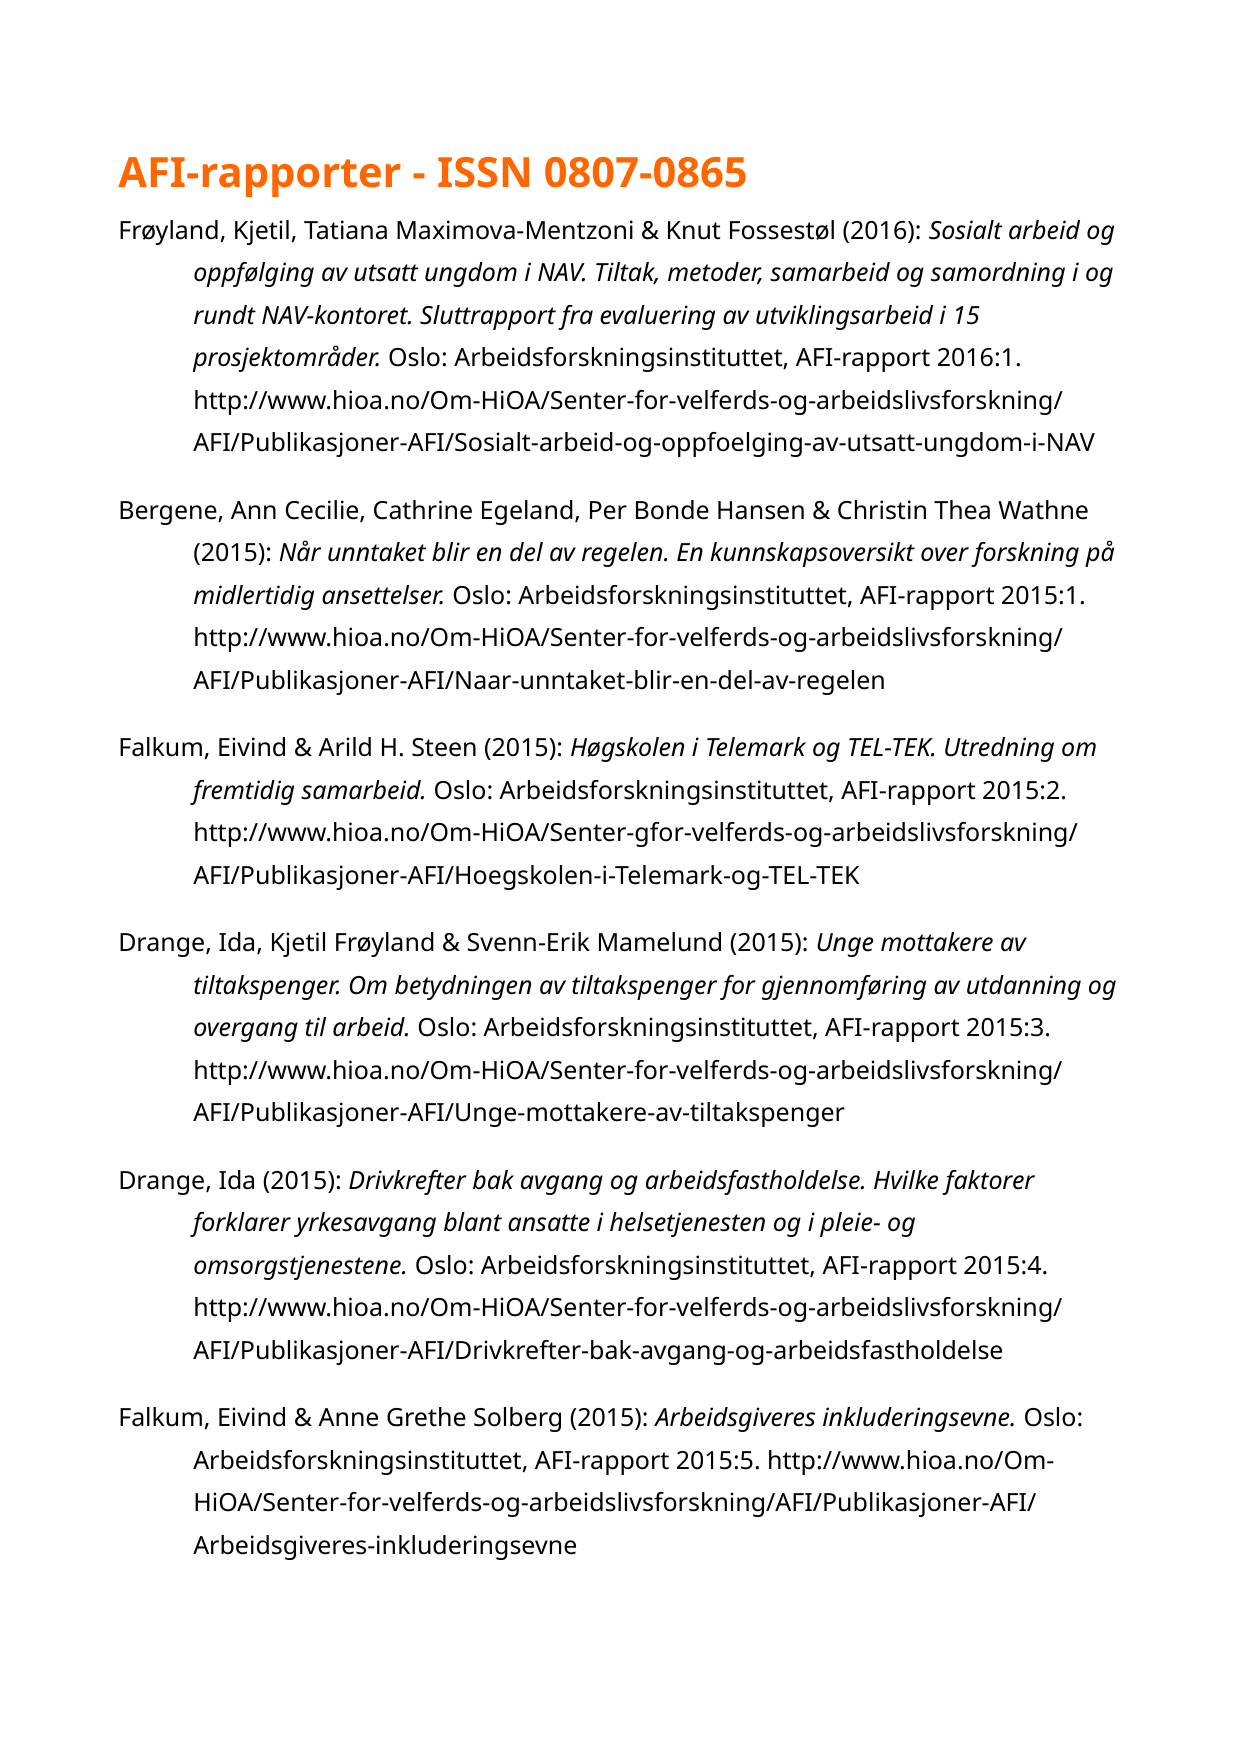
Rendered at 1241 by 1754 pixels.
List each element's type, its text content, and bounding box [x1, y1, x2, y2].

list Falkum, Eivind & Arild H. Steen (2015): Høgskolen i Telemark og TEL-TEK. Utredning om fremtidig samarbeid. Oslo: Arbeidsforskningsinstituttet, AFI-rapport 2015:2. http://www.hioa.no/Om-HiOA/Senter-gfor-velferds-og-arbeidslivsforskning/AFI/Publikasjoner-AFI/Hoegskolen-i-Telemark-og-TEL-TEK [118, 730, 1122, 891]
list Drange, Ida (2015): Drivkrefter bak avgang og arbeidsfastholdelse. Hvilke faktorer forklarer yrkesavgang blant ansatte i helsetjenesten og i pleie- og omsorgstjenestene. Oslo: Arbeidsforskningsinstituttet, AFI-rapport 2015:4. http://www.hioa.no/Om-HiOA/Senter-for-velferds-og-arbeidslivsforskning/AFI/Publikasjoner-AFI/Drivkrefter-bak-avgang-og-arbeidsfastholdelse [118, 1162, 1122, 1366]
list Drange, Ida, Kjetil Frøyland & Svenn-Erik Mamelund (2015): Unge mottakere av tiltakspenger. Om betydningen av tiltakspenger for gjennomføring av utdanning og overgang til arbeid. Oslo: Arbeidsforskningsinstituttet, AFI-rapport 2015:3. http://www.hioa.no/Om-HiOA/Senter-for-velferds-og-arbeidslivsforskning/AFI/Publikasjoner-AFI/Unge-mottakere-av-tiltakspenger [118, 925, 1122, 1129]
list Falkum, Eivind & Anne Grethe Solberg (2015): Arbeidsgiveres inkluderingsevne. Oslo: Arbeidsforskningsinstituttet, AFI-rapport 2015:5. http://www.hioa.no/Om-HiOA/Senter-for-velferds-og-arbeidslivsforskning/AFI/Publikasjoner-AFI/Arbeidsgiveres-inkluderingsevne [118, 1400, 1122, 1561]
list Frøyland, Kjetil, Tatiana Maximova-Mentzoni & Knut Fossestøl (2016): Sosialt arbeid og oppfølging av utsatt ungdom i NAV. Tiltak, metoder, samarbeid og samordning i og rundt NAV-kontoret. Sluttrapport fra evaluering av utviklingsarbeid i 15 prosjektområder. Oslo: Arbeidsforskningsinstituttet, AFI-rapport 2016:1. http://www.hioa.no/Om-HiOA/Senter-for-velferds-og-arbeidslivsforskning/AFI/Publikasjoner-AFI/Sosialt-arbeid-og-oppfoelging-av-utsatt-ungdom-i-NAV [118, 212, 1122, 459]
text AFI-rapporter - ISSN 0807-0865 [118, 143, 1122, 200]
list Bergene, Ann Cecilie, Cathrine Egeland, Per Bonde Hansen & Christin Thea Wathne (2015): Når unntaket blir en del av regelen. En kunnskapsoversikt over forskning på midlertidig ansettelser. Oslo: Arbeidsforskningsinstituttet, AFI-rapport 2015:1. http://www.hioa.no/Om-HiOA/Senter-for-velferds-og-arbeidslivsforskning/AFI/Publikasjoner-AFI/Naar-unntaket-blir-en-del-av-regelen [118, 492, 1122, 696]
